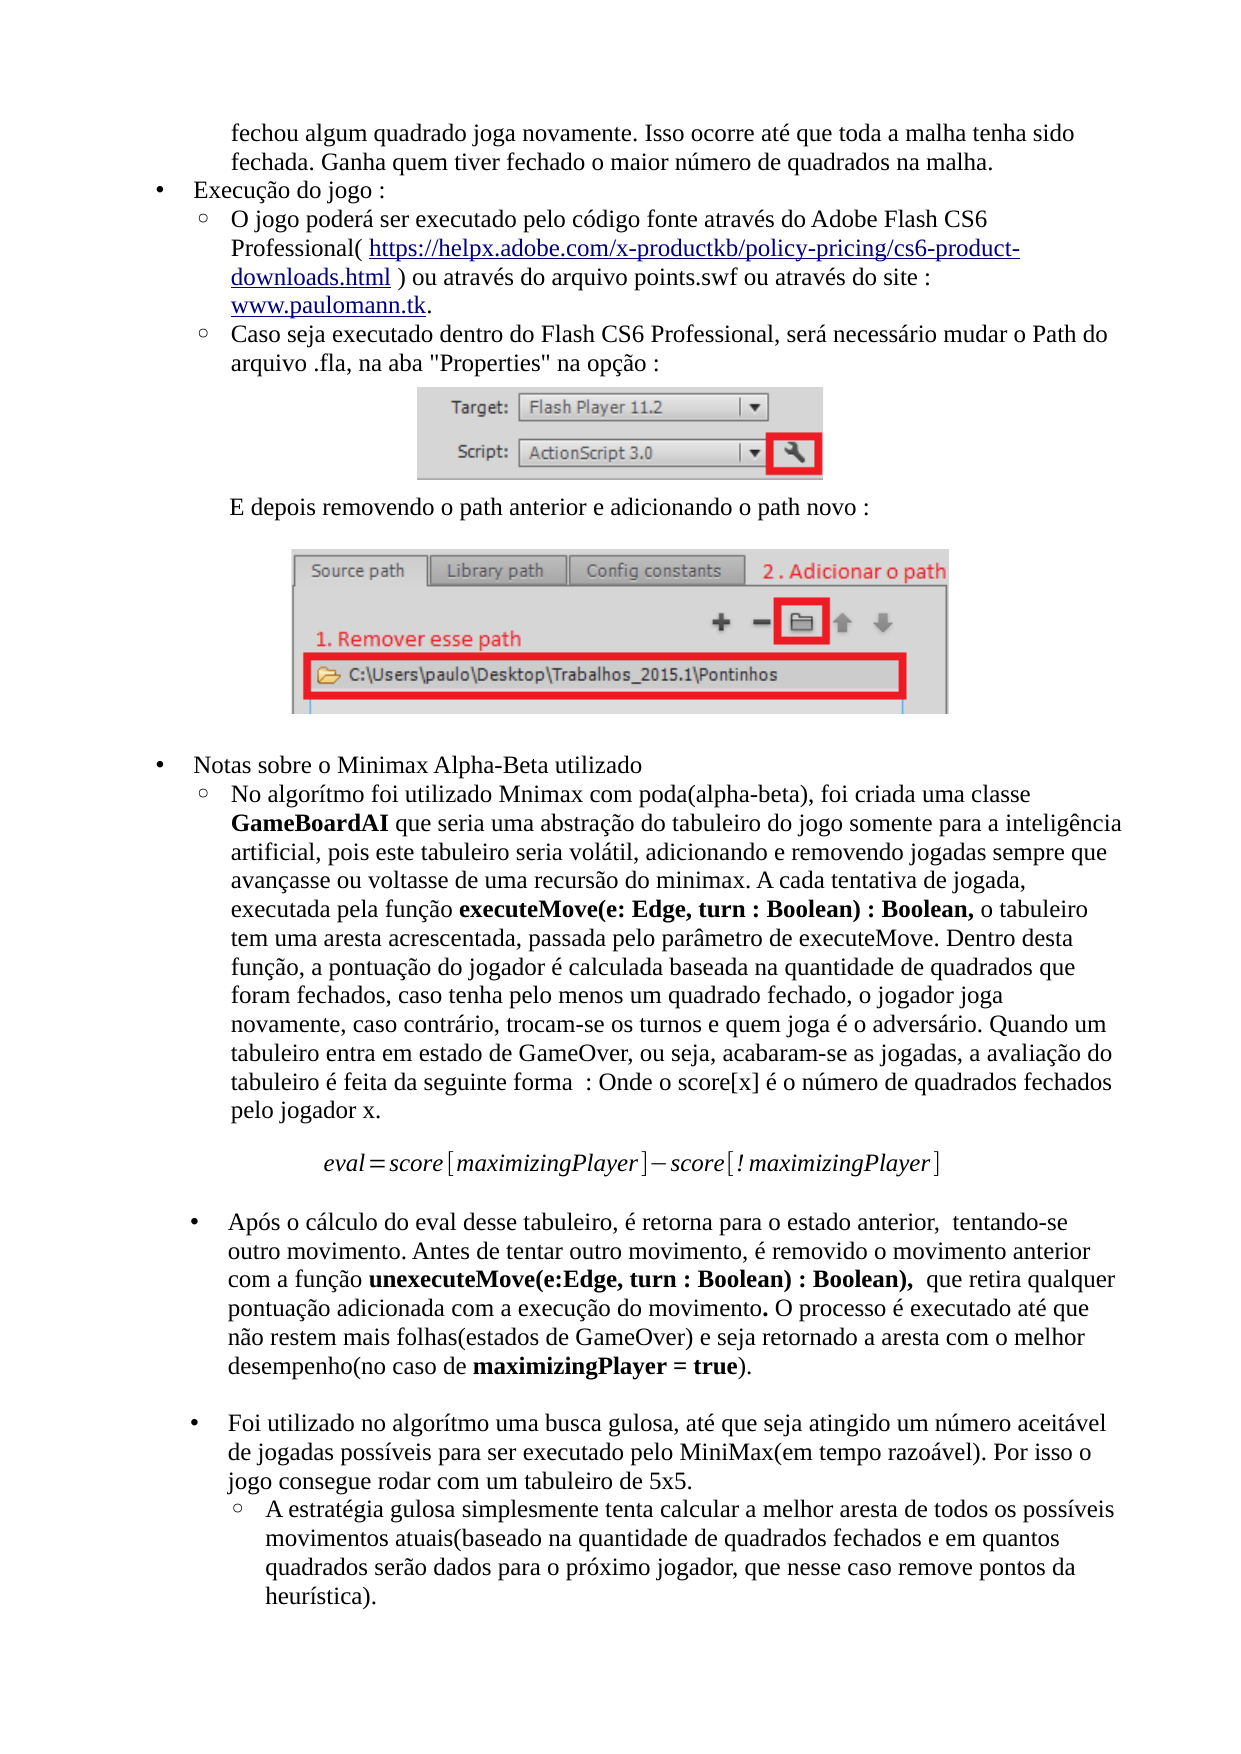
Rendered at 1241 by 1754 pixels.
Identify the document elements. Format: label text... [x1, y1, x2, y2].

list O jogo poderá ser executado pelo código fonte através do Adobe Flash CS6 Professional( https://helpx.adobe.com/x-productkb/policy-pricing/cs6-product-downloads.html ) ou através do arquivo points.swf ou através do site : www.paulomann.tk. [193, 204, 1122, 319]
list fechou algum quadrado joga novamente. Isso ocorre até que toda a malha tenha sido fechada. Ganha quem tiver fechado o maior número de quadrados na malha. [193, 118, 1122, 176]
picture [417, 387, 824, 480]
text E depois removendo o path anterior e adicionando o path novo : [118, 492, 1122, 521]
list Foi utilizado no algorítmo uma busca gulosa, até que seja atingido um número aceitável de jogadas possíveis para ser executado pelo MiniMax(em tempo razoável). Por isso o jogo consegue rodar com um tabuleiro de 5x5. [190, 1408, 1122, 1494]
list Caso seja executado dentro do Flash CS6 Professional, será necessário mudar o Path do arquivo .fla, na aba "Properties" na opção : [193, 319, 1122, 377]
list Após o cálculo do eval desse tabuleiro, é retorna para o estado anterior, tentando-se outro movimento. Antes de tentar outro movimento, é removido o movimento anterior com a função unexecuteMove(e:Edge, turn : Boolean) : Boolean), que retira qualquer pontuação adicionada com a execução do movimento. O processo é executado até que não restem mais folhas(estados de GameOver) e seja retornado a aresta com o melhor desempenho(no caso de maximizingPlayer = true). [190, 1207, 1122, 1379]
list No algorítmo foi utilizado Mnimax com poda(alpha-beta), foi criada uma classe GameBoardAI que seria uma abstração do tabuleiro do jogo somente para a inteligência artificial, pois este tabuleiro seria volátil, adicionando e removendo jogadas sempre que avançasse ou voltasse de uma recursão do minimax. A cada tentativa de jogada, executada pela função executeMove(e: Edge, turn : Boolean) : Boolean, o tabuleiro tem uma aresta acrescentada, passada pelo parâmetro de executeMove. Dentro desta função, a pontuação do jogador é calculada baseada na quantidade de quadrados que foram fechados, caso tenha pelo menos um quadrado fechado, o jogador joga novamente, caso contrário, trocam-se os turnos e quem joga é o adversário. Quando um tabuleiro entra em estado de GameOver, ou seja, acabaram-se as jogadas, a avaliação do tabuleiro é feita da seguinte forma : Onde o score[x] é o número de quadrados fechados pelo jogador x. [193, 779, 1122, 1124]
list A estratégia gulosa simplesmente tenta calcular a melhor aresta de todos os possíveis movimentos atuais(baseado na quantidade de quadrados fechados e em quantos quadrados serão dados para o próximo jogador, que nesse caso remove pontos da heurística). [228, 1494, 1122, 1609]
picture [291, 549, 949, 714]
list Execução do jogo : [156, 176, 1122, 204]
list Notas sobre o Minimax Alpha-Beta utilizado [156, 751, 1122, 779]
